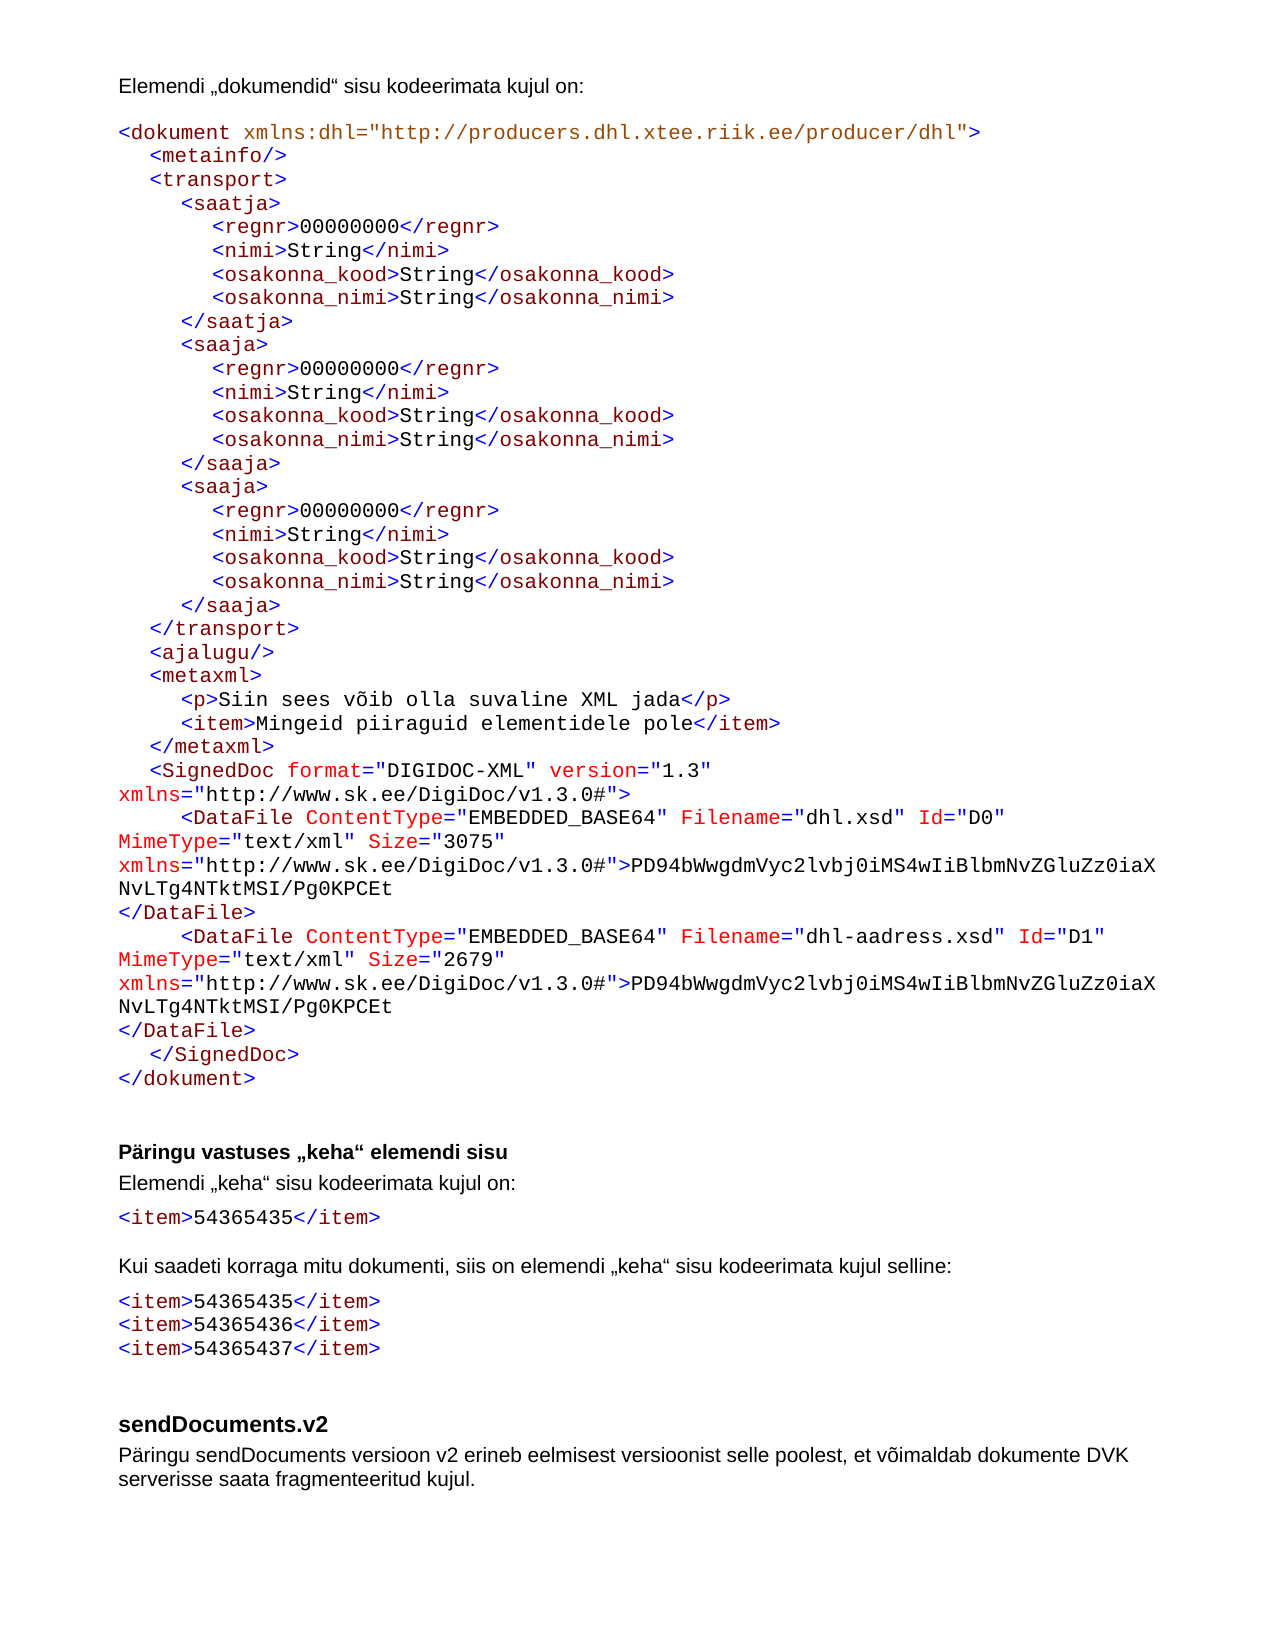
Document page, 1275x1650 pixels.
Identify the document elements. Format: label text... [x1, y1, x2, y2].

text <osakonna_kood>String</osakonna_kood> [118, 263, 1157, 287]
text </SignedDoc> [118, 1044, 1157, 1067]
subtitle Päringu vastuses „keha“ elemendi sisu [118, 1140, 1157, 1164]
text <DataFile ContentType="EMBEDDED_BASE64" Filename="dhl.xsd" Id="D0" MimeType="text/xml" Size="3075" xmlns="http://www.sk.ee/DigiDoc/v1.3.0#">PD94bWwgdmVyc2lvbj0iMS4wIiBlbmNvZGluZz0iaXNvLTg4NTktMSI/Pg0KPCEt [118, 807, 1157, 902]
text Kui saadeti korraga mitu dokumenti, siis on elemendi „keha“ sisu kodeerimata kujul selline: [118, 1254, 1157, 1278]
text <nimi>String</nimi> [118, 382, 1157, 405]
text Päringu sendDocuments versioon v2 erineb eelmisest versioonist selle poolest, et võimaldab dokumente DVK serverisse saata fragmenteeritud kujul. [118, 1443, 1157, 1491]
text <saaja> [118, 476, 1157, 500]
text <nimi>String</nimi> [118, 524, 1157, 547]
text <osakonna_nimi>String</osakonna_nimi> [118, 429, 1157, 453]
text <item>54365435</item> [118, 1291, 1157, 1314]
text <item>54365436</item> [118, 1314, 1157, 1338]
text <osakonna_nimi>String</osakonna_nimi> [118, 287, 1157, 311]
text </saaja> [118, 594, 1157, 618]
text <nimi>String</nimi> [118, 240, 1157, 263]
text Elemendi „dokumendid“ sisu kodeerimata kujul on: [118, 74, 1157, 98]
text <regnr>00000000</regnr> [118, 500, 1157, 524]
text <osakonna_kood>String</osakonna_kood> [118, 405, 1157, 429]
text <DataFile ContentType="EMBEDDED_BASE64" Filename="dhl-aadress.xsd" Id="D1" MimeType="text/xml" Size="2679" xmlns="http://www.sk.ee/DigiDoc/v1.3.0#">PD94bWwgdmVyc2lvbj0iMS4wIiBlbmNvZGluZz0iaXNvLTg4NTktMSI/Pg0KPCEt [118, 926, 1157, 1020]
text <p>Siin sees võib olla suvaline XML jada</p> [118, 689, 1157, 713]
text <ajalugu/> [118, 642, 1157, 666]
text <regnr>00000000</regnr> [118, 216, 1157, 240]
text <osakonna_kood>String</osakonna_kood> [118, 547, 1157, 571]
text <osakonna_nimi>String</osakonna_nimi> [118, 571, 1157, 594]
text <regnr>00000000</regnr> [118, 358, 1157, 382]
text </saaja> [118, 453, 1157, 476]
text <item>54365437</item> [118, 1338, 1157, 1362]
text Elemendi „keha“ sisu kodeerimata kujul on: [118, 1170, 1157, 1194]
text </transport> [118, 618, 1157, 642]
text <dokument xmlns:dhl="http://producers.dhl.xtee.riik.ee/producer/dhl"> [118, 122, 1157, 145]
text <metainfo/> [118, 145, 1157, 169]
text </dokument> [118, 1067, 1157, 1091]
text </DataFile> [118, 1020, 1157, 1044]
text <item>Mingeid piiraguid elementidele pole</item> [118, 713, 1157, 736]
text <metaxml> [118, 666, 1157, 689]
text <transport> [118, 169, 1157, 193]
text </saatja> [118, 311, 1157, 334]
text <saatja> [118, 193, 1157, 216]
subtitle sendDocuments.v2 [118, 1411, 1157, 1437]
text </metaxml> [118, 736, 1157, 760]
text <item>54365435</item> [118, 1207, 1157, 1230]
text <saaja> [118, 334, 1157, 358]
text </DataFile> [118, 902, 1157, 926]
text <SignedDoc format="DIGIDOC-XML" version="1.3" xmlns="http://www.sk.ee/DigiDoc/v1.3.0#"> [118, 760, 1157, 807]
